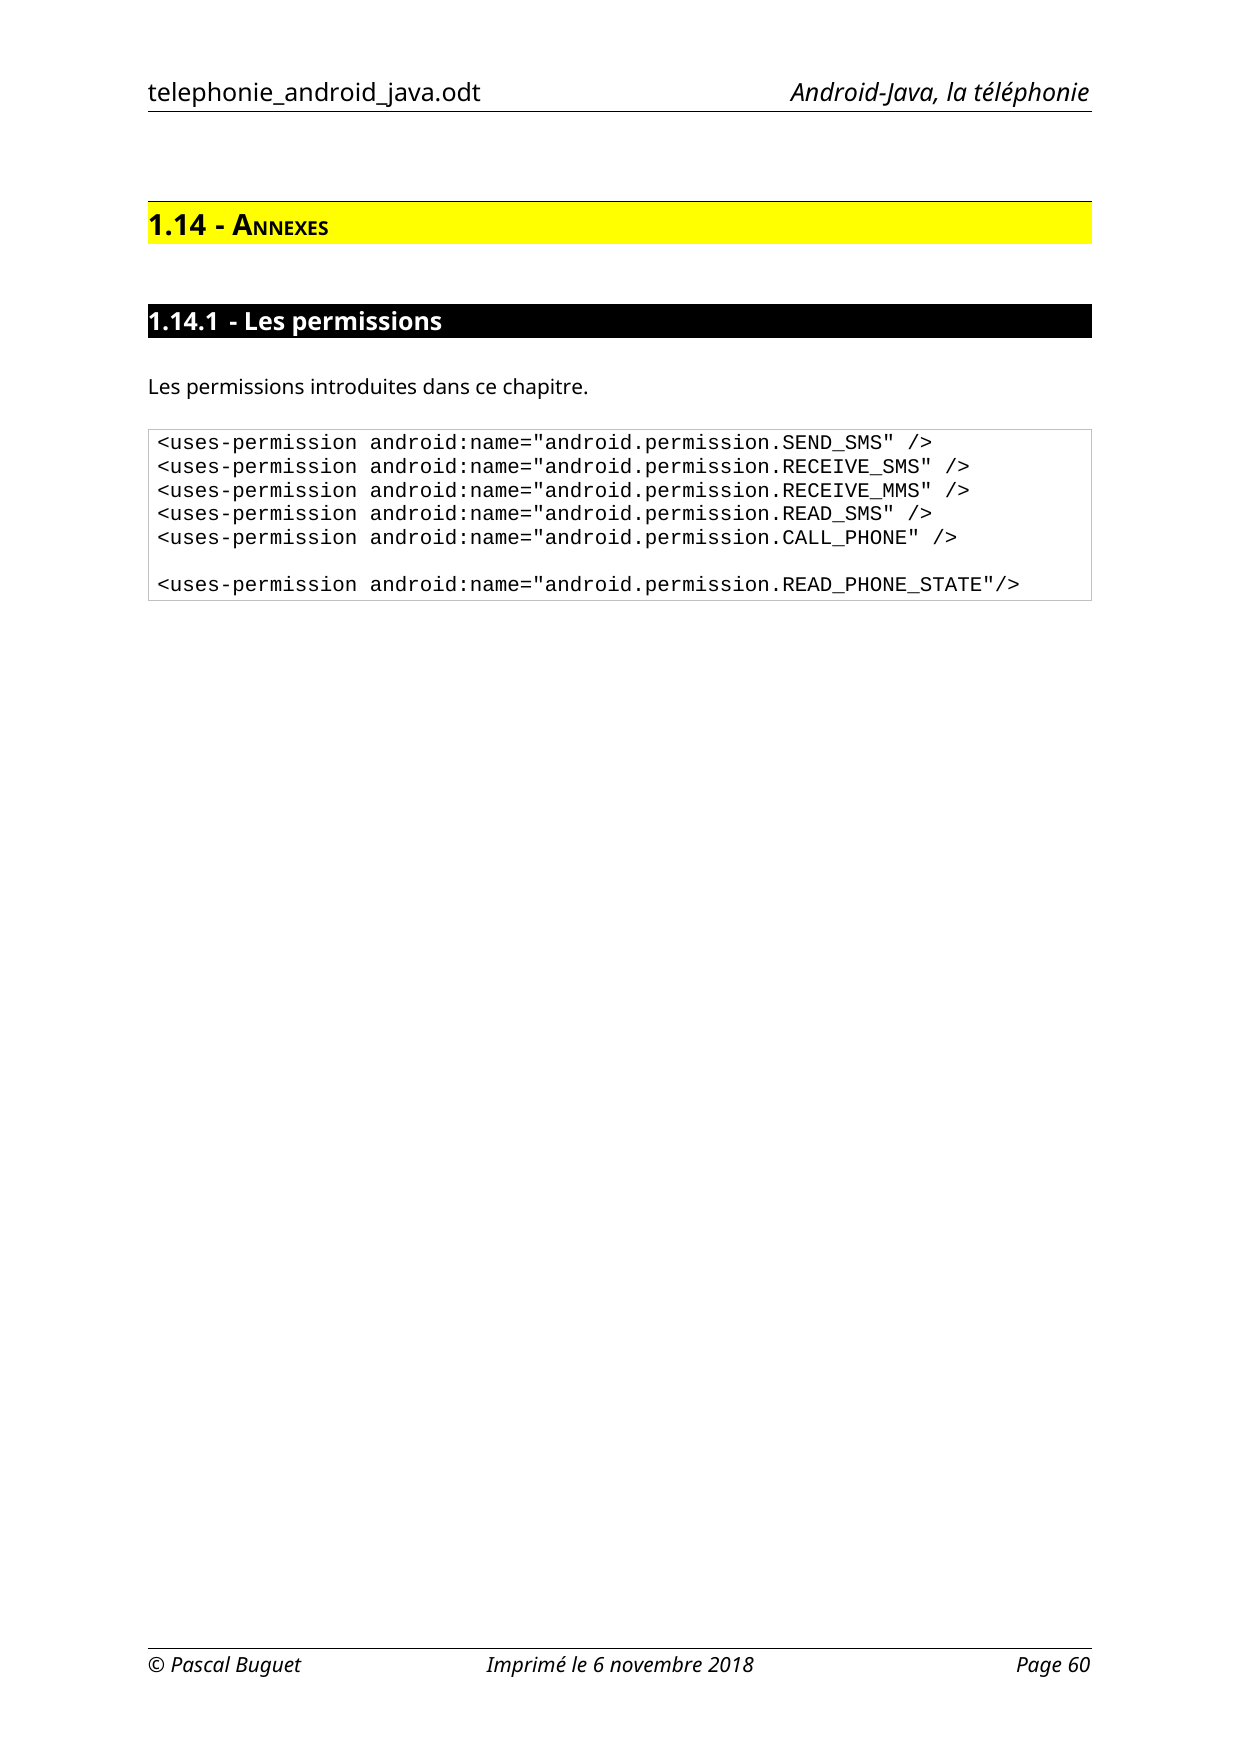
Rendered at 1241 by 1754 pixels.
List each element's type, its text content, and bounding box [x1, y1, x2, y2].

text <uses-permission android:name="android.permission.READ_PHONE_STATE"/> [149, 571, 1091, 600]
text Les permissions introduites dans ce chapitre. [148, 372, 1092, 401]
text <uses-permission android:name="android.permission.READ_SMS" /> [149, 500, 1091, 524]
subtitle - Les permissions [148, 304, 1092, 338]
text <uses-permission android:name="android.permission.RECEIVE_SMS" /> [149, 453, 1091, 477]
subtitle - Annexes [148, 202, 1092, 244]
text <uses-permission android:name="android.permission.CALL_PHONE" /> [149, 524, 1091, 547]
text <uses-permission android:name="android.permission.SEND_SMS" /> [149, 430, 1091, 453]
text <uses-permission android:name="android.permission.RECEIVE_MMS" /> [149, 477, 1091, 500]
